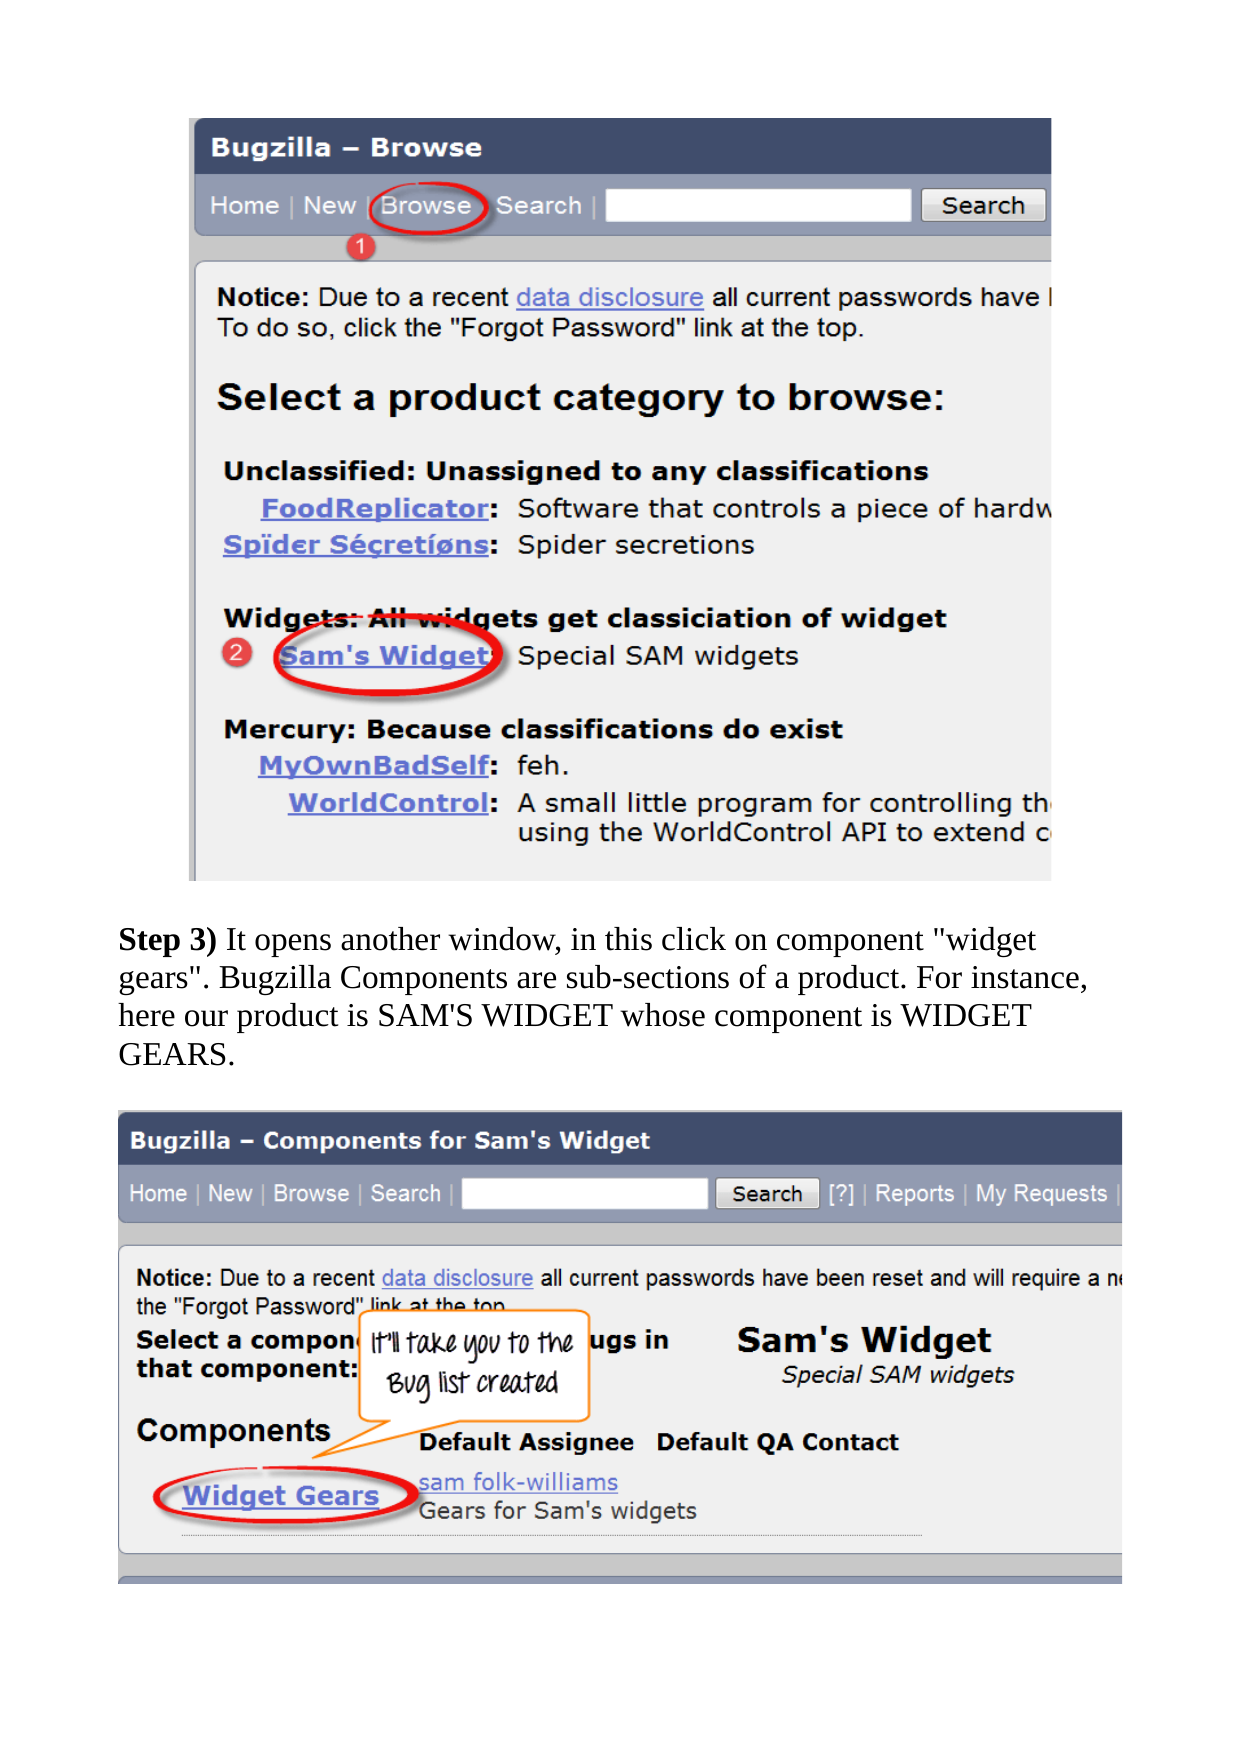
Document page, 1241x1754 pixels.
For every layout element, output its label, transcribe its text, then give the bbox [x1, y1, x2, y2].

text Step 3) It opens another window, in this click on component "widget gears". Bugzilla Components are sub-sections of a product. For instance, here our product is SAM'S WIDGET whose component is WIDGET GEARS. [118, 919, 1122, 1072]
picture [118, 1110, 1123, 1584]
picture [188, 118, 1052, 881]
